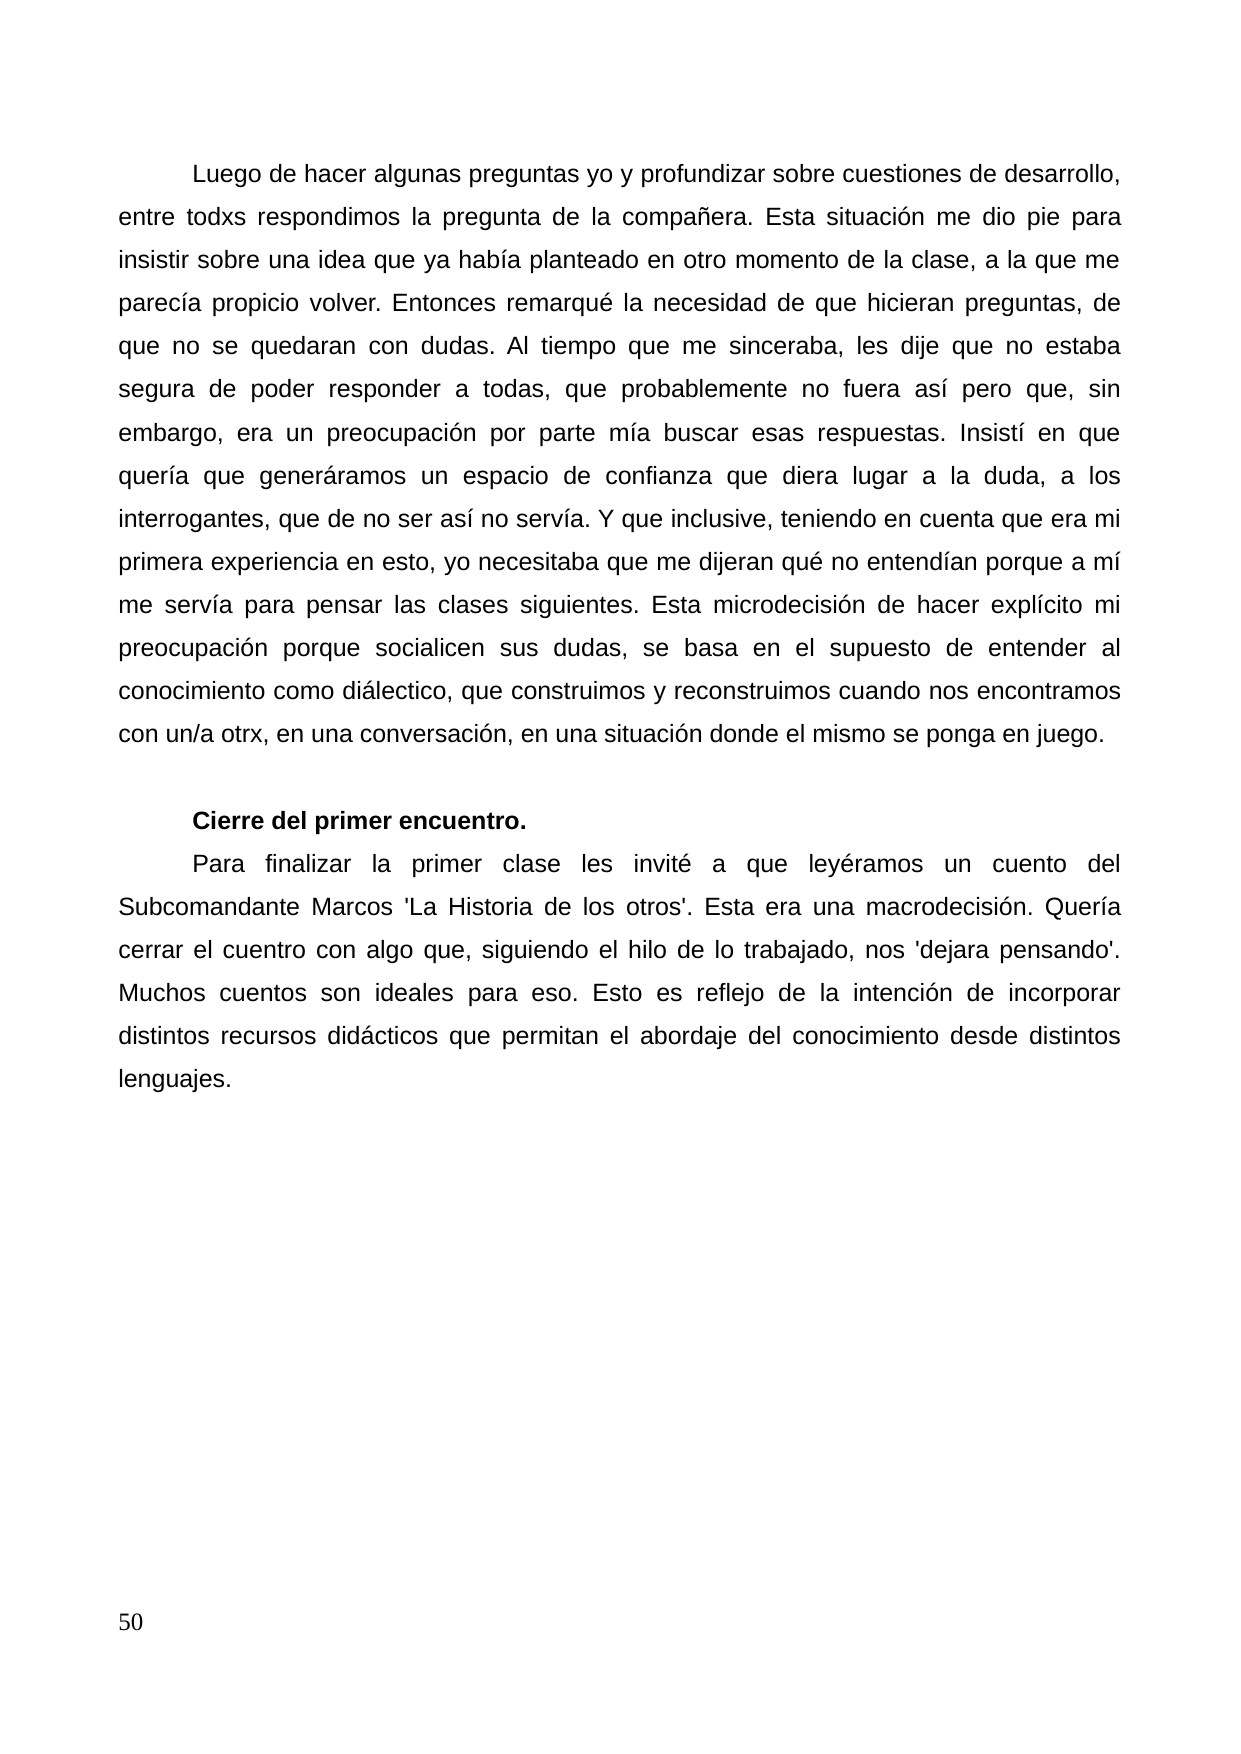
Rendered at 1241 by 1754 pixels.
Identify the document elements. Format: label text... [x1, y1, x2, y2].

text Para finalizar la primer clase les invité a que leyéramos un cuento del Subcomandante Marcos 'La Historia de los otros'. Esta era una macrodecisión. Quería cerrar el cuentro con algo que, siguiendo el hilo de lo trabajado, nos 'dejara pensando'. Muchos cuentos son ideales para eso. Esto es reflejo de la intención de incorporar distintos recursos didácticos que permitan el abordaje del conocimiento desde distintos lenguajes. [118, 849, 1123, 1093]
text Cierre del primer encuentro. [118, 806, 1123, 834]
text Luego de hacer algunas preguntas yo y profundizar sobre cuestiones de desarrollo, entre todxs respondimos la pregunta de la compañera. Esta situación me dio pie para insistir sobre una idea que ya había planteado en otro momento de la clase, a la que me parecía propicio volver. Entonces remarqué la necesidad de que hicieran preguntas, de que no se quedaran con dudas. Al tiempo que me sinceraba, les dije que no estaba segura de poder responder a todas, que probablemente no fuera así pero que, sin embargo, era un preocupación por parte mía buscar esas respuestas. Insistí en que quería que generáramos un espacio de confianza que diera lugar a la duda, a los interrogantes, que de no ser así no servía. Y que inclusive, teniendo en cuenta que era mi primera experiencia en esto, yo necesitaba que me dijeran qué no entendían porque a mí me servía para pensar las clases siguientes. Esta microdecisión de hacer explícito mi preocupación porque socialicen sus dudas, se basa en el supuesto de entender al conocimiento como diálectico, que construimos y reconstruimos cuando nos encontramos con un/a otrx, en una conversación, en una situación donde el mismo se ponga en juego. [118, 159, 1123, 748]
